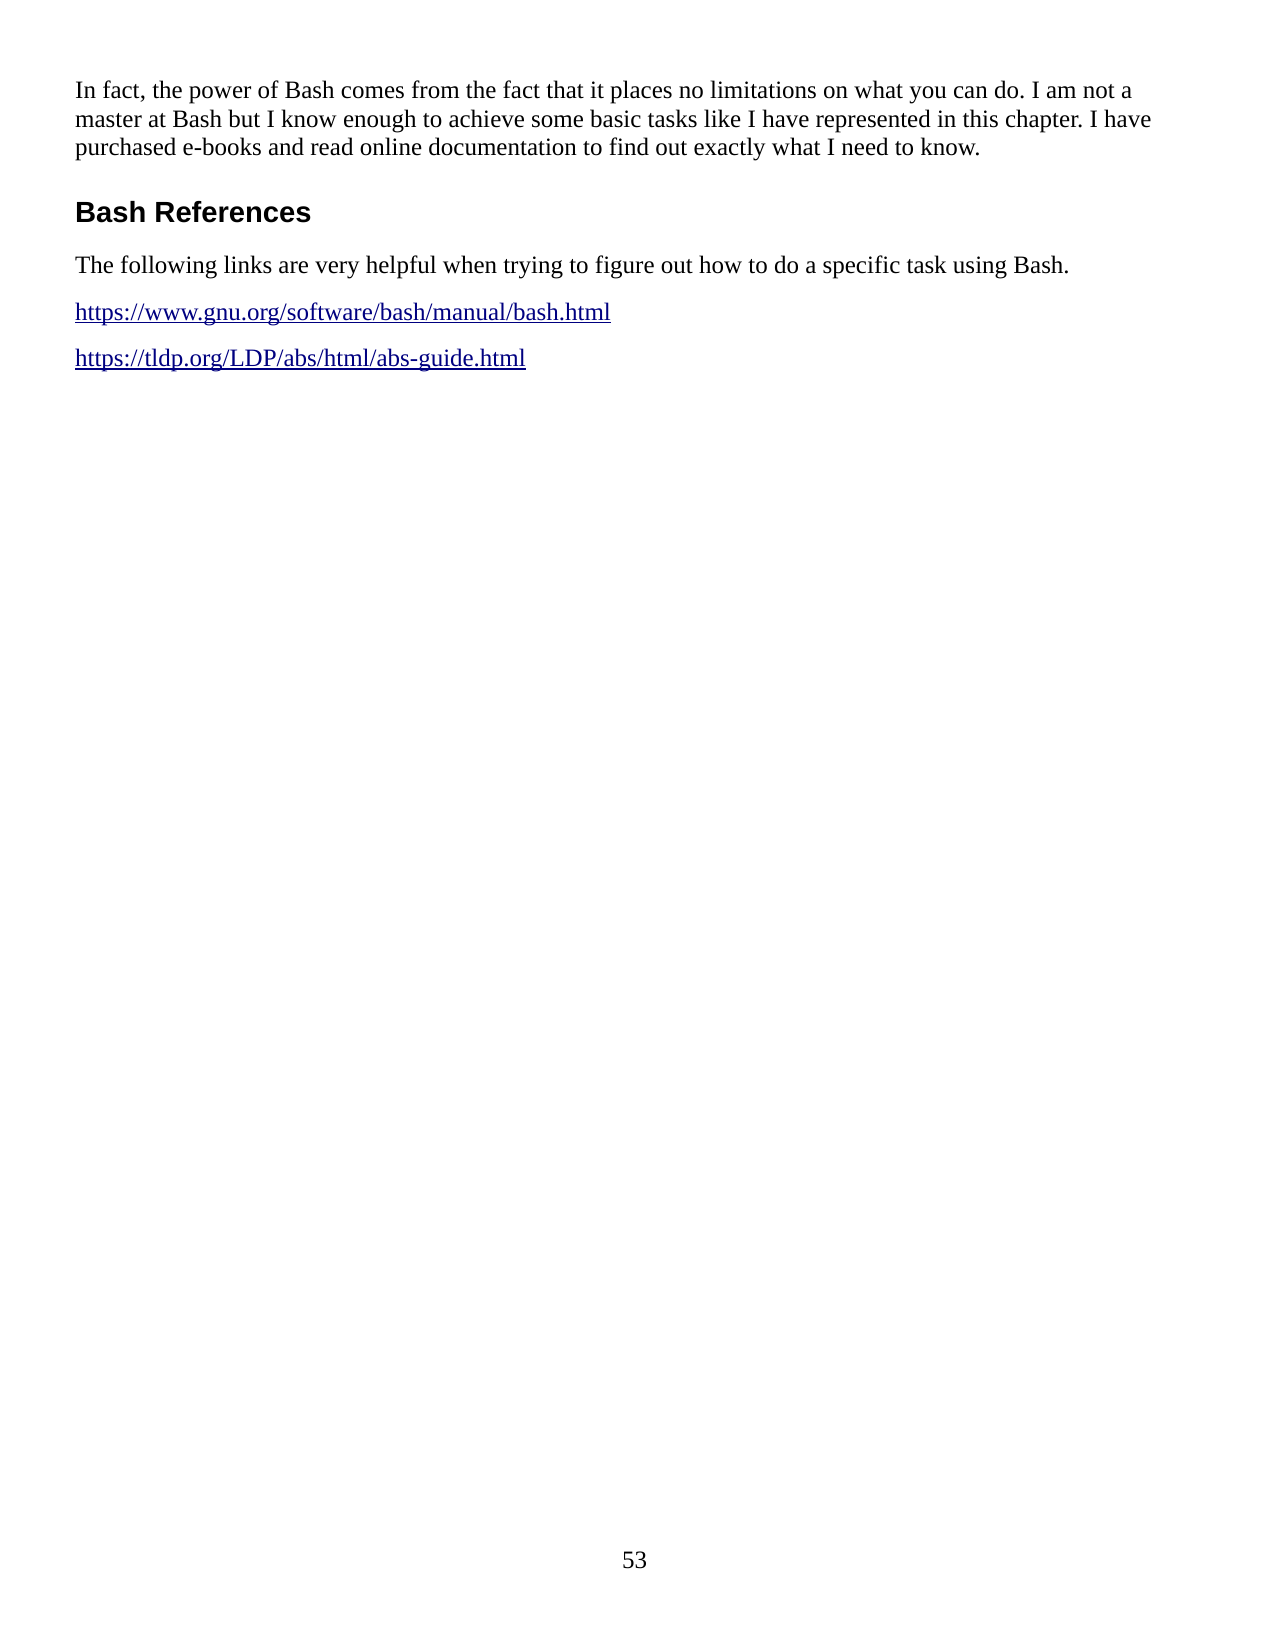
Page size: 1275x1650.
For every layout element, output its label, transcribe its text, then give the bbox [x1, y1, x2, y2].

text The following links are very helpful when trying to figure out how to do a specific task using Bash. [75, 250, 1200, 279]
text https://www.gnu.org/software/bash/manual/bash.html [75, 297, 1200, 326]
text In fact, the power of Bash comes from the fact that it places no limitations on what you can do. I am not a master at Bash but I know enough to achieve some basic tasks like I have represented in this chapter. I have purchased e-books and read online documentation to find out exactly what I need to know. [75, 75, 1200, 161]
text https://tldp.org/LDP/abs/html/abs-guide.html [75, 343, 1200, 372]
subtitle Bash References [75, 195, 1200, 229]
